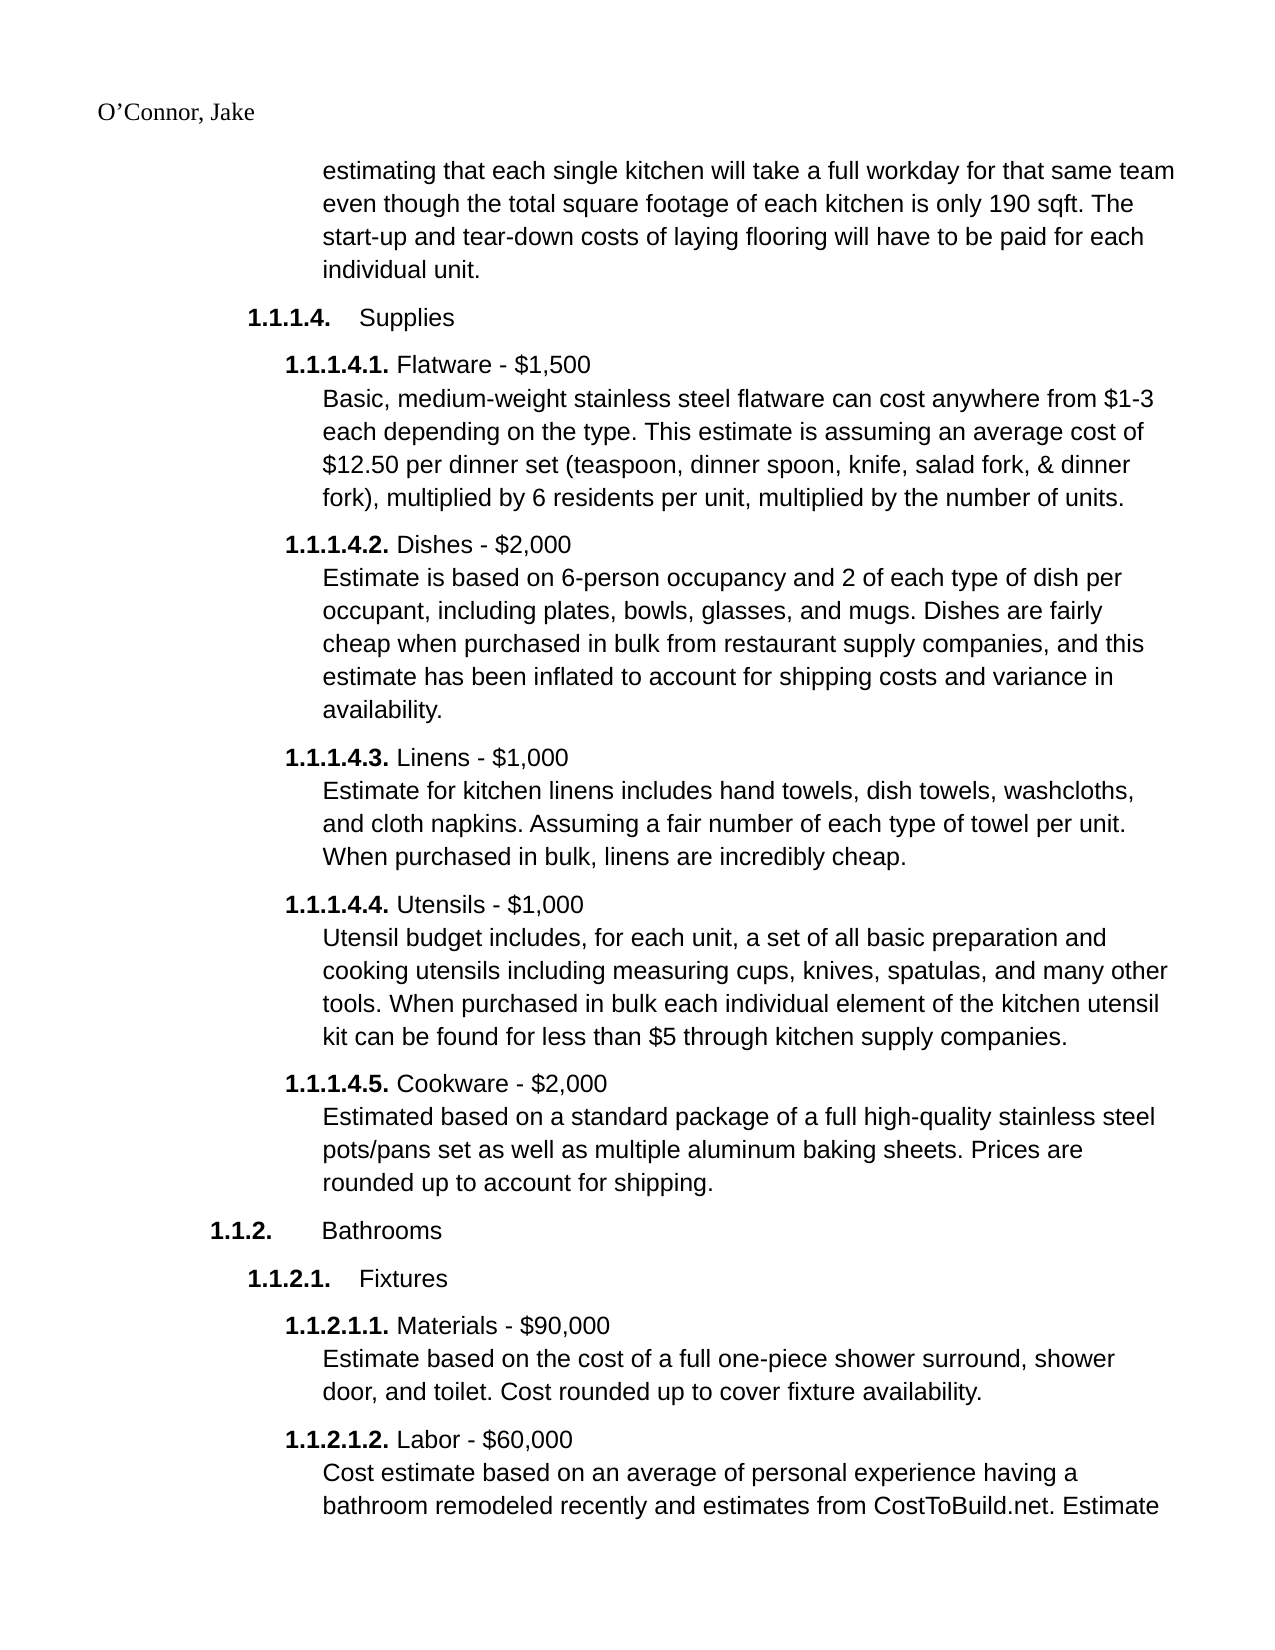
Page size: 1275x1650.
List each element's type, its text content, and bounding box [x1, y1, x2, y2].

list Supplies [247, 303, 1177, 332]
list Flatware - $1,500 Basic, medium-weight stainless steel flatware can cost anywhere from $1-3 each depending on the type. This estimate is assuming an average cost of $12.50 per dinner set (teaspoon, dinner spoon, knife, salad fork, & dinner fork), multiplied by 6 residents per unit, multiplied by the number of units. [285, 351, 1177, 511]
list Bathrooms [210, 1216, 1177, 1245]
list Cookware - $2,000 Estimated based on a standard package of a full high-quality stainless steel pots/pans set as well as multiple aluminum baking sheets. Prices are rounded up to account for shipping. [285, 1069, 1177, 1197]
list estimating that each single kitchen will take a full workday for that same team even though the total square footage of each kitchen is only 190 sqft. The start-up and tear-down costs of laying flooring will have to be paid for each individual unit. [285, 156, 1177, 284]
list Linens - $1,000 Estimate for kitchen linens includes hand towels, dish towels, washcloths, and cloth napkins. Assuming a fair number of each type of towel per unit. When purchased in bulk, linens are incredibly cheap. [285, 743, 1177, 871]
list Labor - $60,000 Cost estimate based on an average of personal experience having a bathroom remodeled recently and estimates from CostToBuild.net. Estimate [285, 1425, 1177, 1519]
list Materials - $90,000 Estimate based on the cost of a full one-piece shower surround, shower door, and toilet. Cost rounded up to cover fixture availability. [285, 1311, 1177, 1406]
list Fixtures [247, 1263, 1177, 1292]
list Utensils - $1,000 Utensil budget includes, for each unit, a set of all basic preparation and cooking utensils including measuring cups, knives, spatulas, and many other tools. When purchased in bulk each individual element of the kitchen utensil kit can be found for less than $5 through kitchen supply companies. [285, 889, 1177, 1050]
list Dishes - $2,000 Estimate is based on 6-person occupancy and 2 of each type of dish per occupant, including plates, bowls, glasses, and mugs. Dishes are fairly cheap when purchased in bulk from restaurant supply companies, and this estimate has been inflated to account for shipping costs and variance in availability. [285, 530, 1177, 724]
